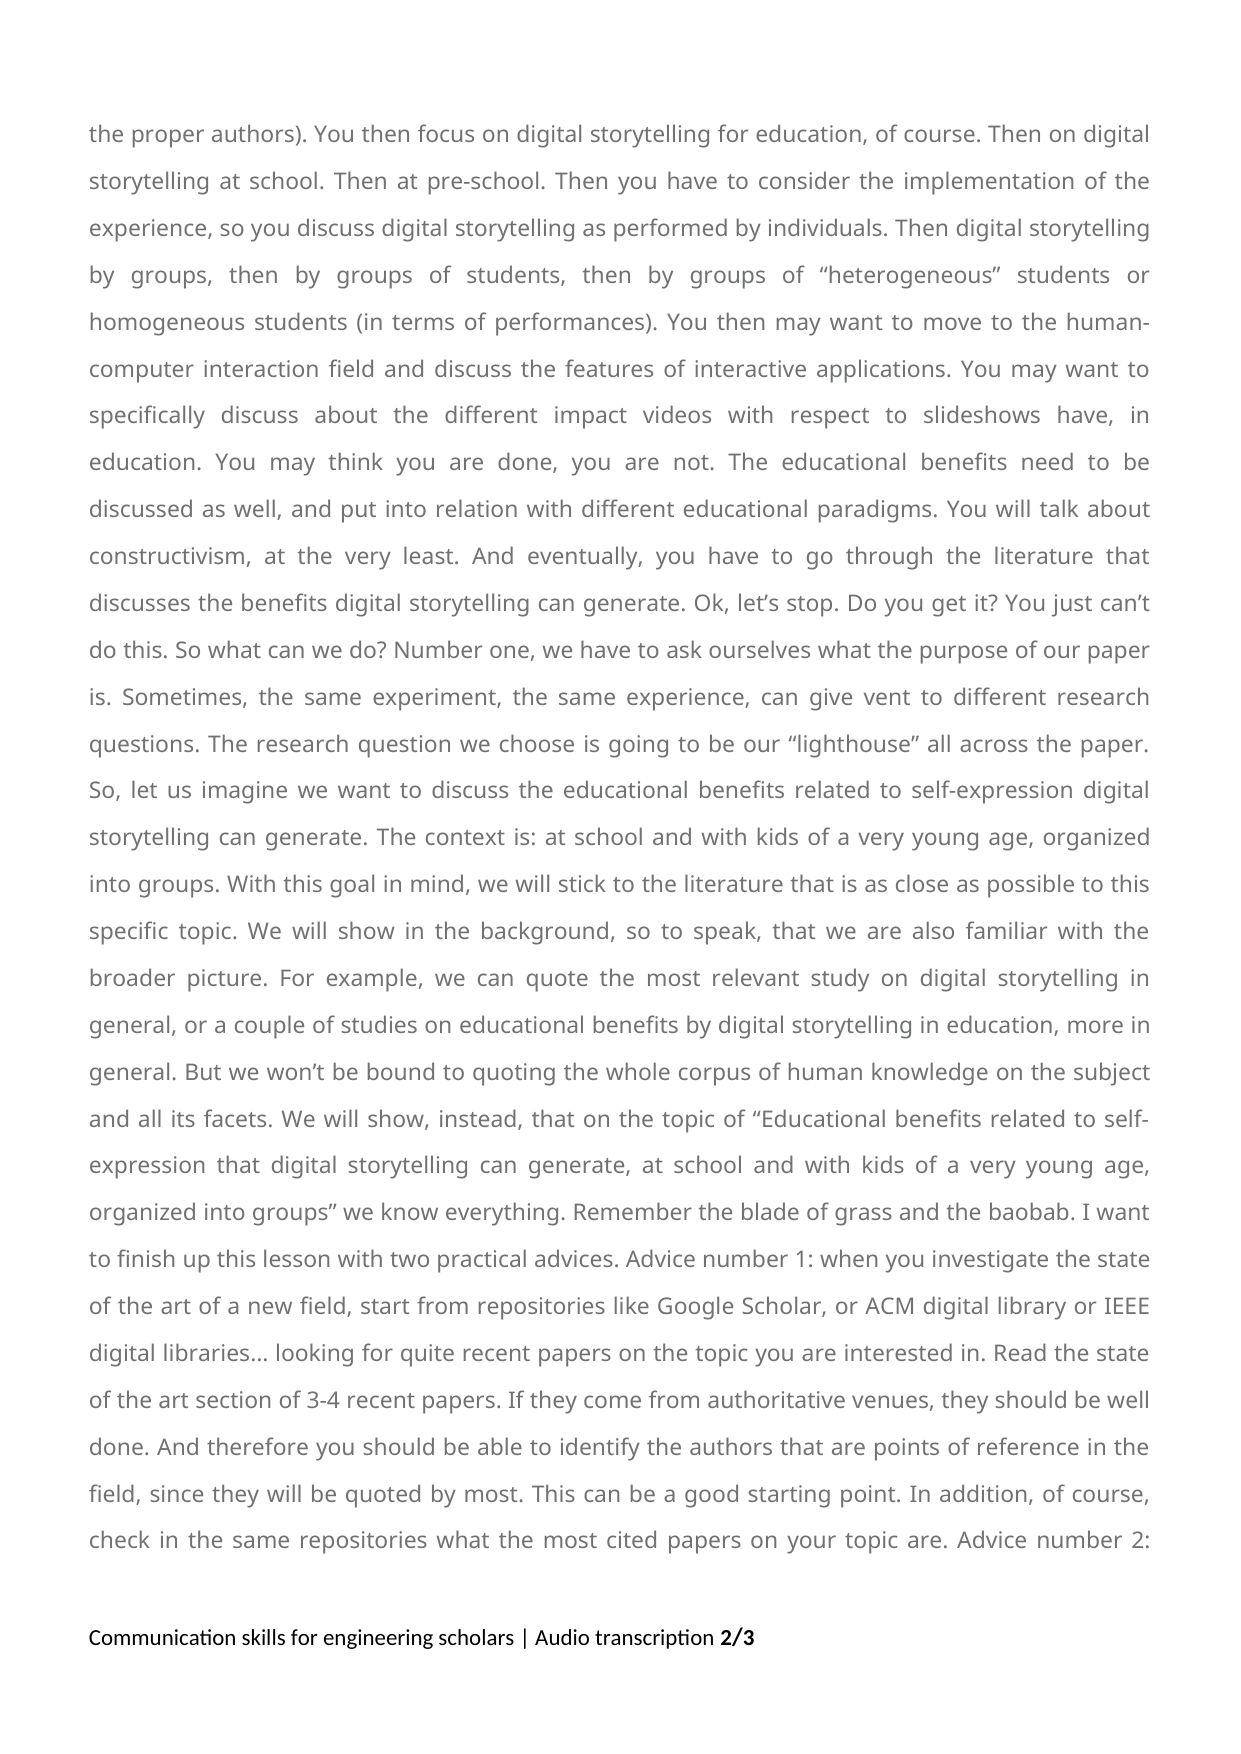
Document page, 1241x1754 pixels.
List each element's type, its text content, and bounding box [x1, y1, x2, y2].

text the proper authors). You then focus on digital storytelling for education, of course. Then on digital storytelling at school. Then at pre-school. Then you have to consider the implementation of the experience, so you discuss digital storytelling as performed by individuals. Then digital storytelling by groups, then by groups of students, then by groups of “heterogeneous” students or homogeneous students (in terms of performances). You then may want to move to the human-computer interaction field and discuss the features of interactive applications. You may want to specifically discuss about the different impact videos with respect to slideshows have, in education. You may think you are done, you are not. The educational benefits need to be discussed as well, and put into relation with different educational paradigms. You will talk about constructivism, at the very least. And eventually, you have to go through the literature that discusses the benefits digital storytelling can generate. Ok, let’s stop. Do you get it? You just can’t do this. So what can we do? Number one, we have to ask ourselves what the purpose of our paper is. Sometimes, the same experiment, the same experience, can give vent to different research questions. The research question we choose is going to be our “lighthouse” all across the paper. So, let us imagine we want to discuss the educational benefits related to self-expression digital storytelling can generate. The context is: at school and with kids of a very young age, organized into groups. With this goal in mind, we will stick to the literature that is as close as possible to this specific topic. We will show in the background, so to speak, that we are also familiar with the broader picture. For example, we can quote the most relevant study on digital storytelling in general, or a couple of studies on educational benefits by digital storytelling in education, more in general. But we won’t be bound to quoting the whole corpus of human knowledge on the subject and all its facets. We will show, instead, that on the topic of “Educational benefits related to self-expression that digital storytelling can generate, at school and with kids of a very young age, organized into groups” we know everything. Remember the blade of grass and the baobab. I want to finish up this lesson with two practical advices. Advice number 1: when you investigate the state of the art of a new field, start from repositories like Google Scholar, or ACM digital library or IEEE digital libraries… looking for quite recent papers on the topic you are interested in. Read the state of the art section of 3-4 recent papers. If they come from authoritative venues, they should be well done. And therefore you should be able to identify the authors that are points of reference in the field, since they will be quoted by most. This can be a good starting point. In addition, of course, check in the same repositories what the most cited papers on your topic are. Advice number 2: [89, 118, 1152, 1556]
